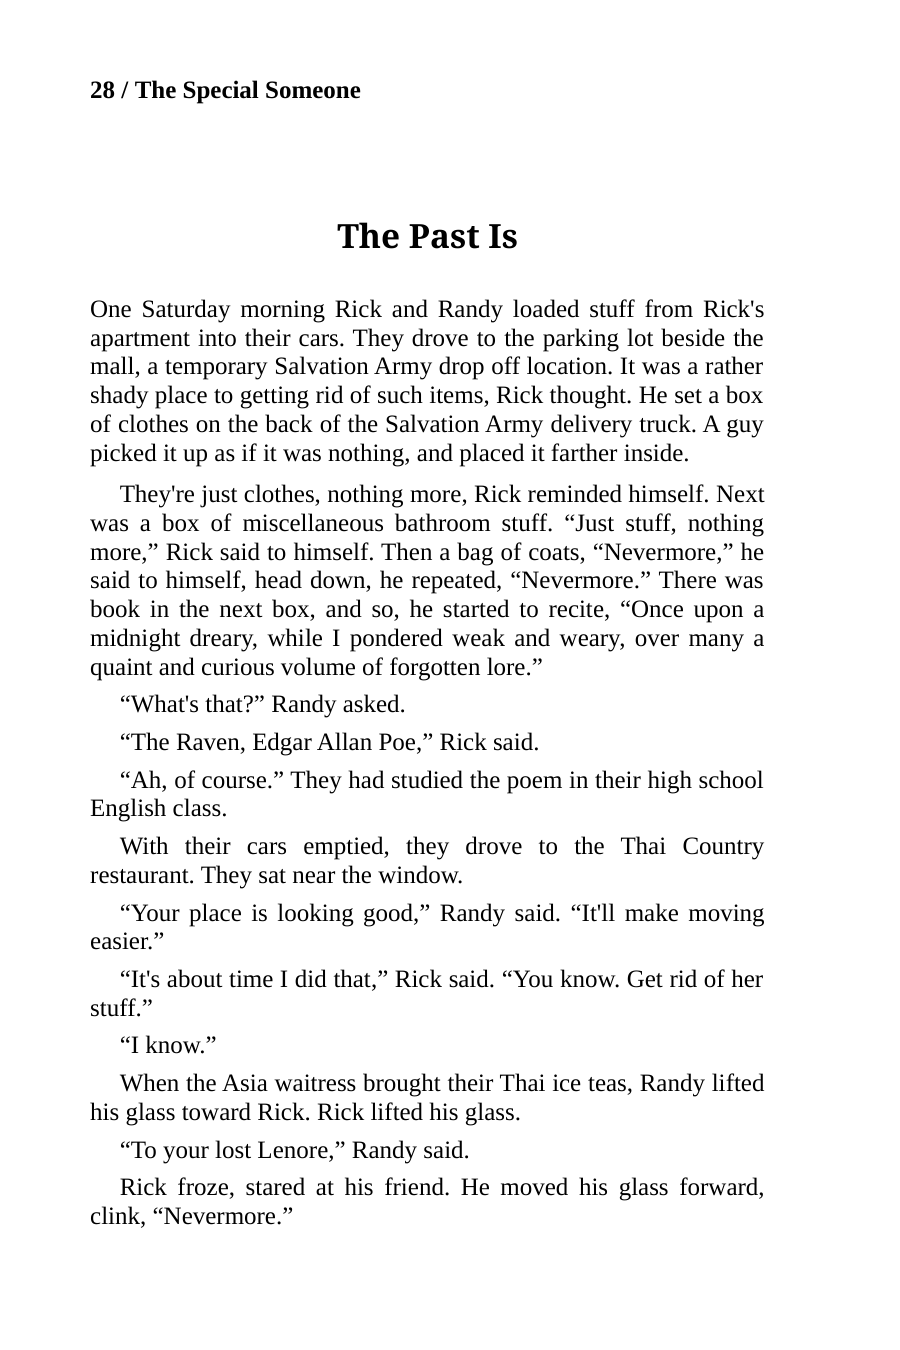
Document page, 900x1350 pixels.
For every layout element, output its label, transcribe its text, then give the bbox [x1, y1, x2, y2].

subtitle The Past Is [90, 213, 765, 258]
text “Ah, of course.” They had studied the poem in their high school English class. [90, 765, 765, 822]
text Rick froze, stared at his friend. He moved his glass forward, clink, “Nevermore.” [90, 1172, 765, 1230]
text With their cars emptied, they drove to the Thai Country restaurant. They sat near the window. [90, 831, 765, 889]
text “Your place is looking good,” Randy said. “It'll make moving easier.” [90, 898, 765, 955]
text “The Raven, Edgar Allan Poe,” Rick said. [90, 727, 765, 756]
text “What's that?” Randy asked. [90, 689, 765, 718]
text “It's about time I did that,” Rick said. “You know. Get rid of her stuff.” [90, 964, 765, 1022]
text When the Asia waitress brought their Thai ice teas, Randy lifted his glass toward Rick. Rick lifted his glass. [90, 1068, 765, 1126]
text One Saturday morning Rick and Randy loaded stuff from Rick's apartment into their cars. They drove to the parking lot beside the mall, a temporary Salvation Army drop off location. It was a rather shady place to getting rid of such items, Rick thought. He set a box of clothes on the back of the Salvation Army delivery truck. A guy picked it up as if it was nothing, and placed it farther inside. [90, 294, 765, 467]
text They're just clothes, nothing more, Rick reminded himself. Next was a box of miscellaneous bathroom stuff. “Just stuff, nothing more,” Rick said to himself. Then a bag of coats, “Nevermore,” he said to himself, head down, he repeated, “Nevermore.” There was book in the next box, and so, he started to recite, “Once upon a midnight dreary, while I pondered weak and weary, over many a quaint and curious volume of forgotten lore.” [90, 479, 765, 680]
text “I know.” [90, 1031, 765, 1059]
text “To your lost Lenore,” Randy said. [90, 1135, 765, 1163]
